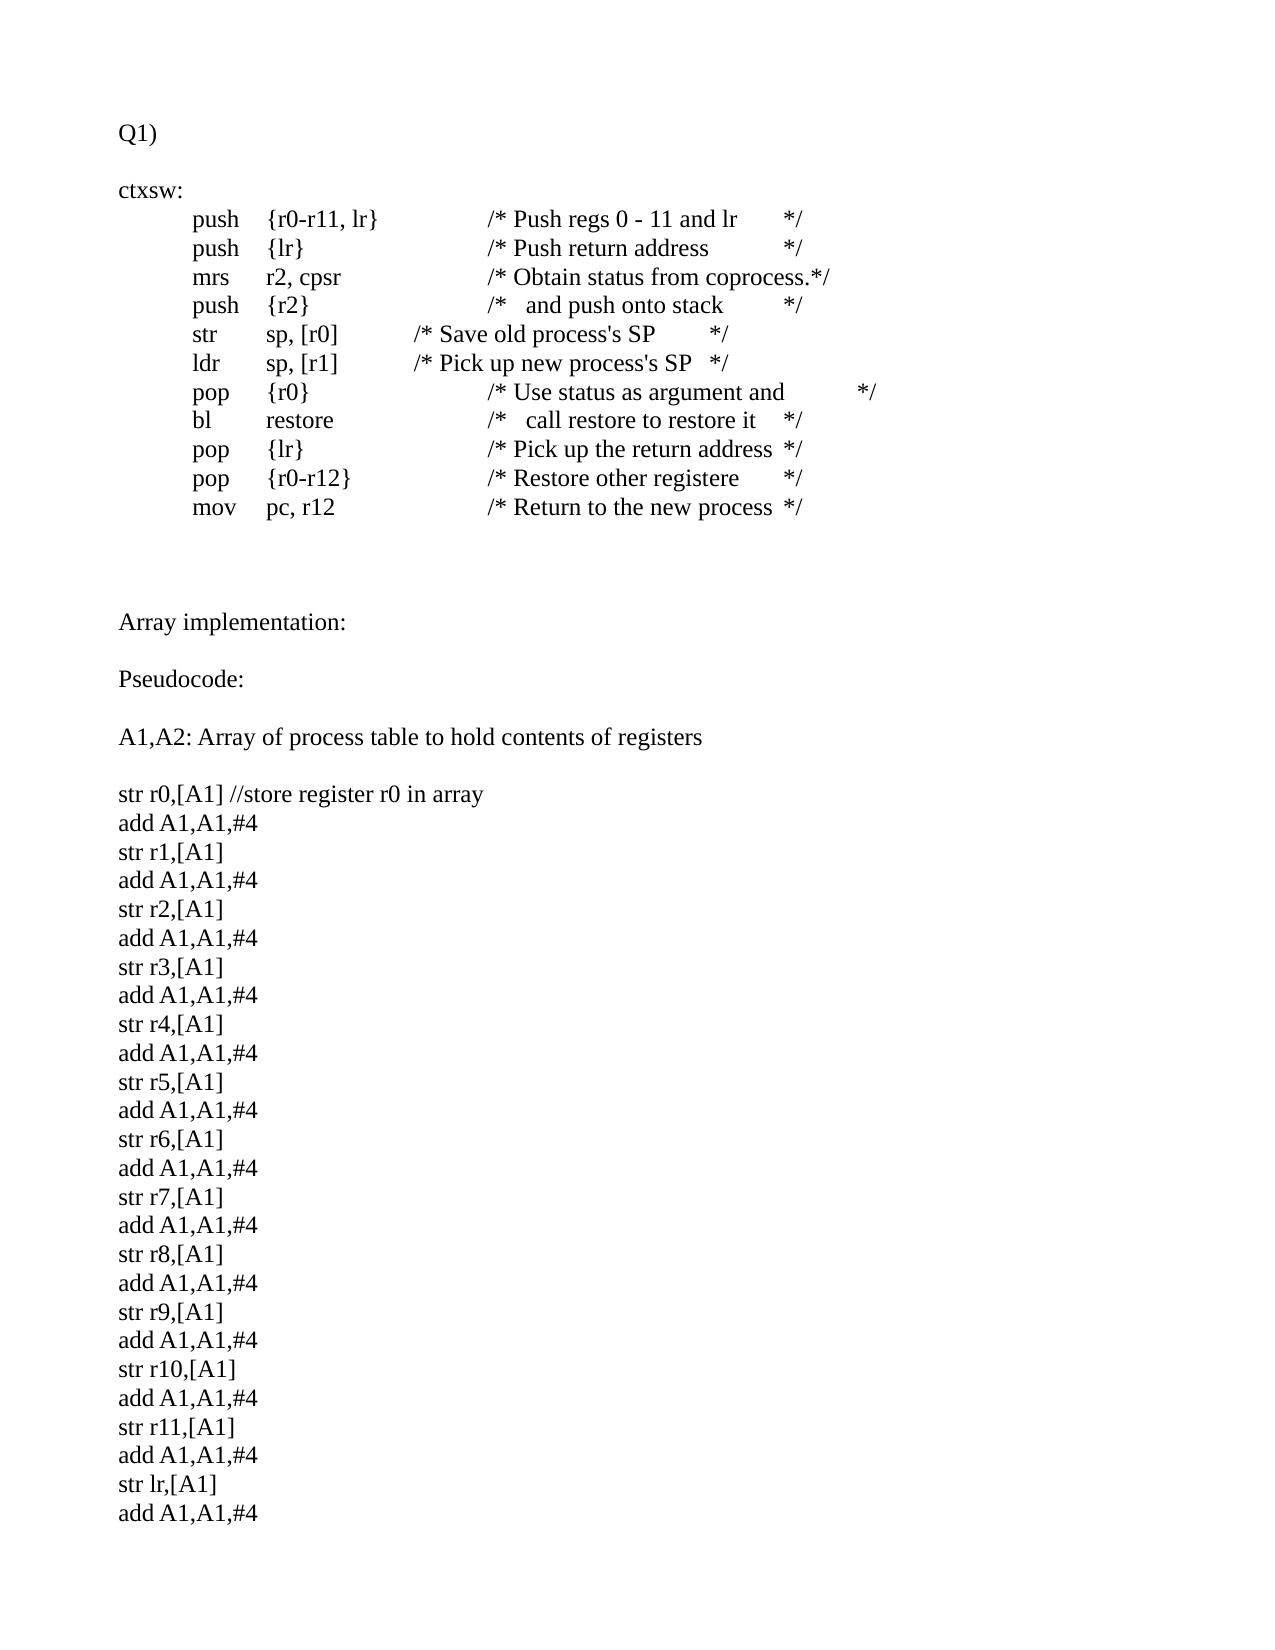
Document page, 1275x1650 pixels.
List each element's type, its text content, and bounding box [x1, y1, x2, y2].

text str r11,[A1] [118, 1412, 1157, 1441]
text str r7,[A1] [118, 1182, 1157, 1211]
text add A1,A1,#4 [118, 808, 1157, 837]
text str sp, [r0] /* Save old process's SP */ [118, 319, 1157, 348]
text pop {lr} /* Pick up the return address */ [118, 434, 1157, 463]
text str r0,[A1] //store register r0 in array [118, 779, 1157, 808]
text ctxsw: [118, 176, 1157, 204]
text str r2,[A1] [118, 894, 1157, 923]
text push {r2} /* and push onto stack */ [118, 291, 1157, 319]
text Array implementation: [118, 607, 1157, 636]
text str r8,[A1] [118, 1239, 1157, 1268]
text mov pc, r12 /* Return to the new process */ [118, 492, 1157, 521]
text add A1,A1,#4 [118, 1211, 1157, 1239]
text add A1,A1,#4 [118, 1441, 1157, 1469]
text str lr,[A1] [118, 1469, 1157, 1498]
text Q1) [118, 118, 1157, 147]
text str r3,[A1] [118, 952, 1157, 981]
text pop {r0-r12} /* Restore other registere */ [118, 463, 1157, 492]
text add A1,A1,#4 [118, 923, 1157, 952]
text str r5,[A1] [118, 1067, 1157, 1096]
text push {r0-r11, lr} /* Push regs 0 - 11 and lr */ [118, 204, 1157, 233]
text str r9,[A1] [118, 1297, 1157, 1326]
text add A1,A1,#4 [118, 1038, 1157, 1067]
text str r4,[A1] [118, 1009, 1157, 1038]
text add A1,A1,#4 [118, 1268, 1157, 1297]
text add A1,A1,#4 [118, 981, 1157, 1009]
text mrs r2, cpsr /* Obtain status from coprocess.*/ [118, 262, 1157, 291]
text add A1,A1,#4 [118, 1326, 1157, 1354]
text str r6,[A1] [118, 1124, 1157, 1153]
text A1,A2: Array of process table to hold contents of registers [118, 722, 1157, 751]
text add A1,A1,#4 [118, 1153, 1157, 1182]
text add A1,A1,#4 [118, 866, 1157, 894]
text bl restore /* call restore to restore it */ [118, 406, 1157, 434]
text str r1,[A1] [118, 837, 1157, 866]
text pop {r0} /* Use status as argument and */ [118, 377, 1157, 406]
text add A1,A1,#4 [118, 1498, 1157, 1527]
text Pseudocode: [118, 664, 1157, 693]
text str r10,[A1] [118, 1354, 1157, 1383]
text push {lr} /* Push return address */ [118, 233, 1157, 262]
text add A1,A1,#4 [118, 1383, 1157, 1412]
text add A1,A1,#4 [118, 1096, 1157, 1124]
text ldr sp, [r1] /* Pick up new process's SP */ [118, 348, 1157, 377]
